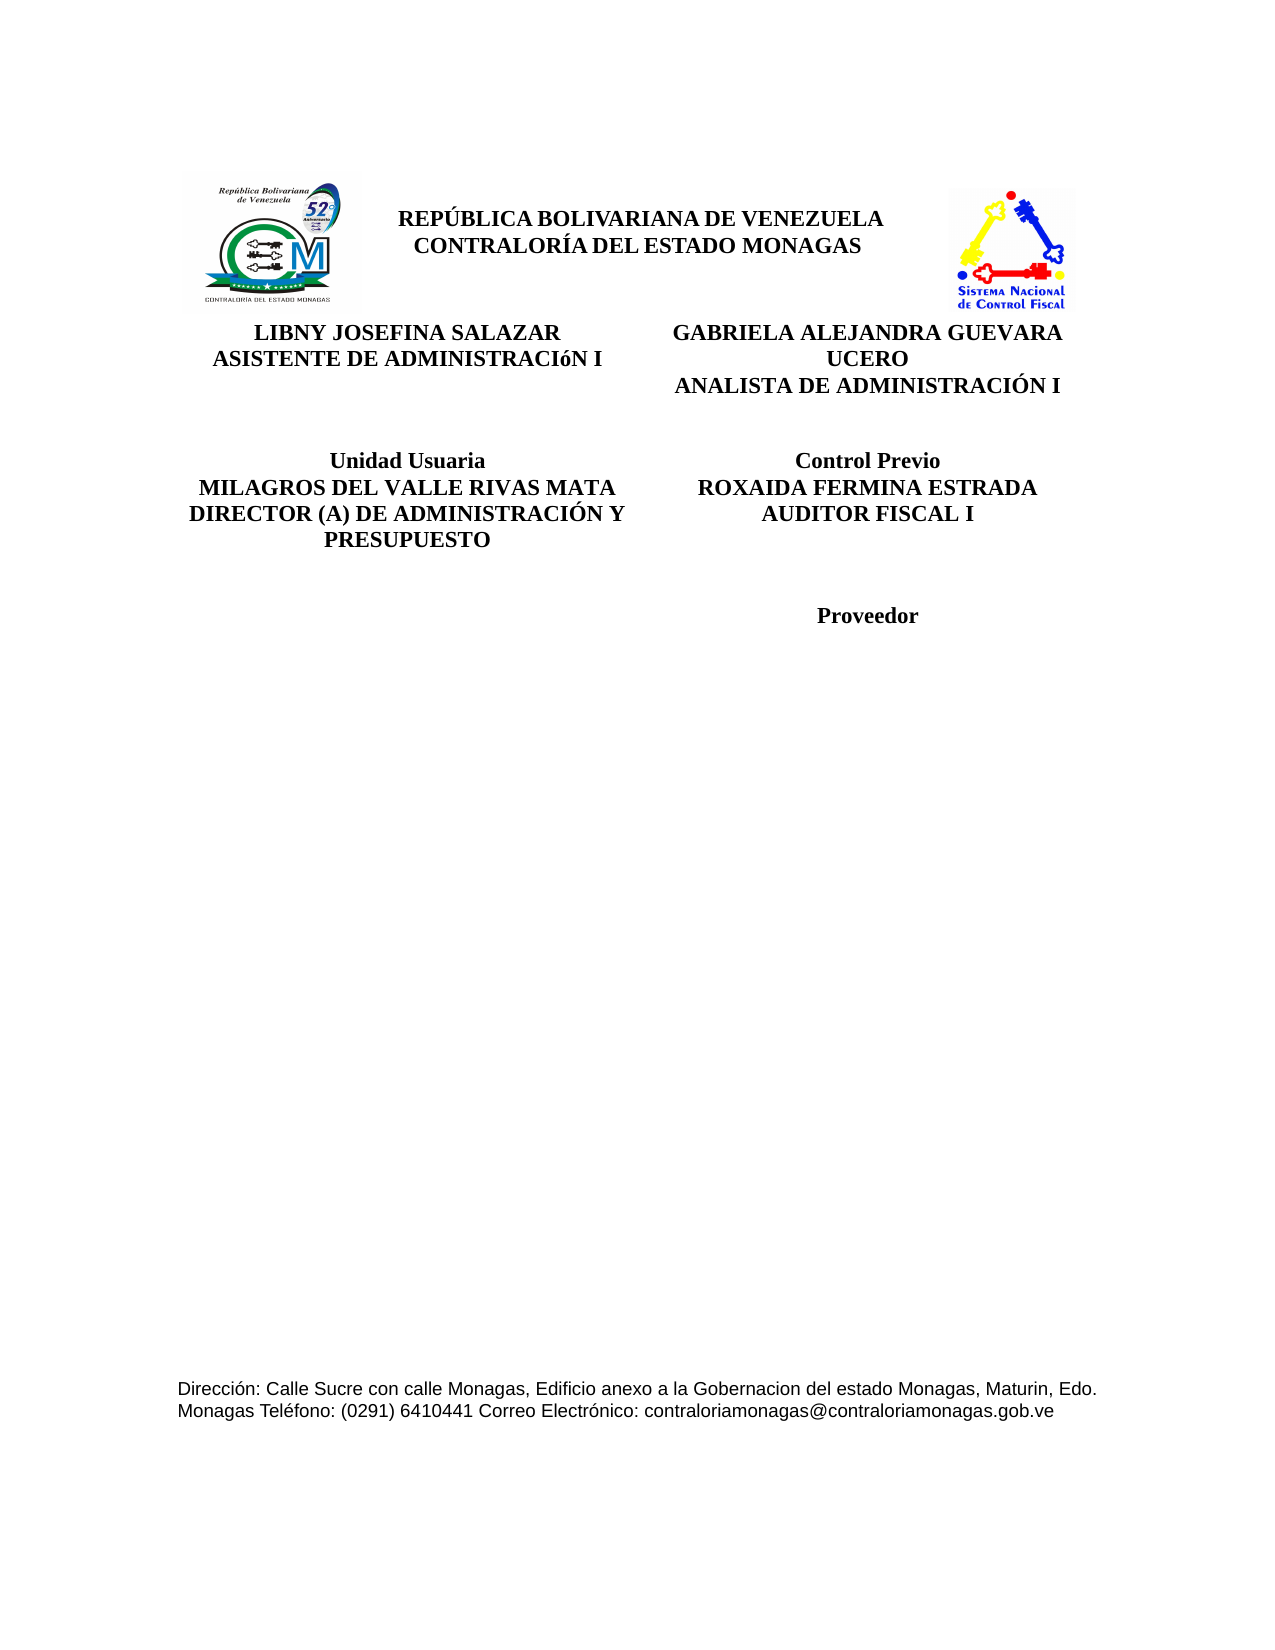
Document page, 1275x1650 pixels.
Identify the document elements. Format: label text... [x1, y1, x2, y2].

table_cell [177, 404, 637, 442]
picture [182, 171, 363, 314]
table_cell [638, 559, 1098, 596]
table_header LIBNY JOSEFINA SALAZAR ASISTENTE DE ADMINISTRACIóN I [177, 313, 637, 404]
table_cell Proveedor [638, 596, 1098, 660]
table_cell [177, 559, 637, 596]
table_cell Unidad Usuaria MILAGROS DEL VALLE RIVAS MATA DIRECTOR (A) DE ADMINISTRACIÓN Y PRESUPUESTO [177, 442, 637, 558]
table_cell Control Previo ROXAIDA FERMINA ESTRADA AUDITOR FISCAL I [638, 442, 1098, 558]
table_header GABRIELA ALEJANDRA GUEVARA UCERO ANALISTA DE ADMINISTRACIÓN I [638, 313, 1098, 404]
table_cell [177, 596, 637, 660]
table_cell [638, 404, 1098, 442]
picture [948, 188, 1076, 312]
